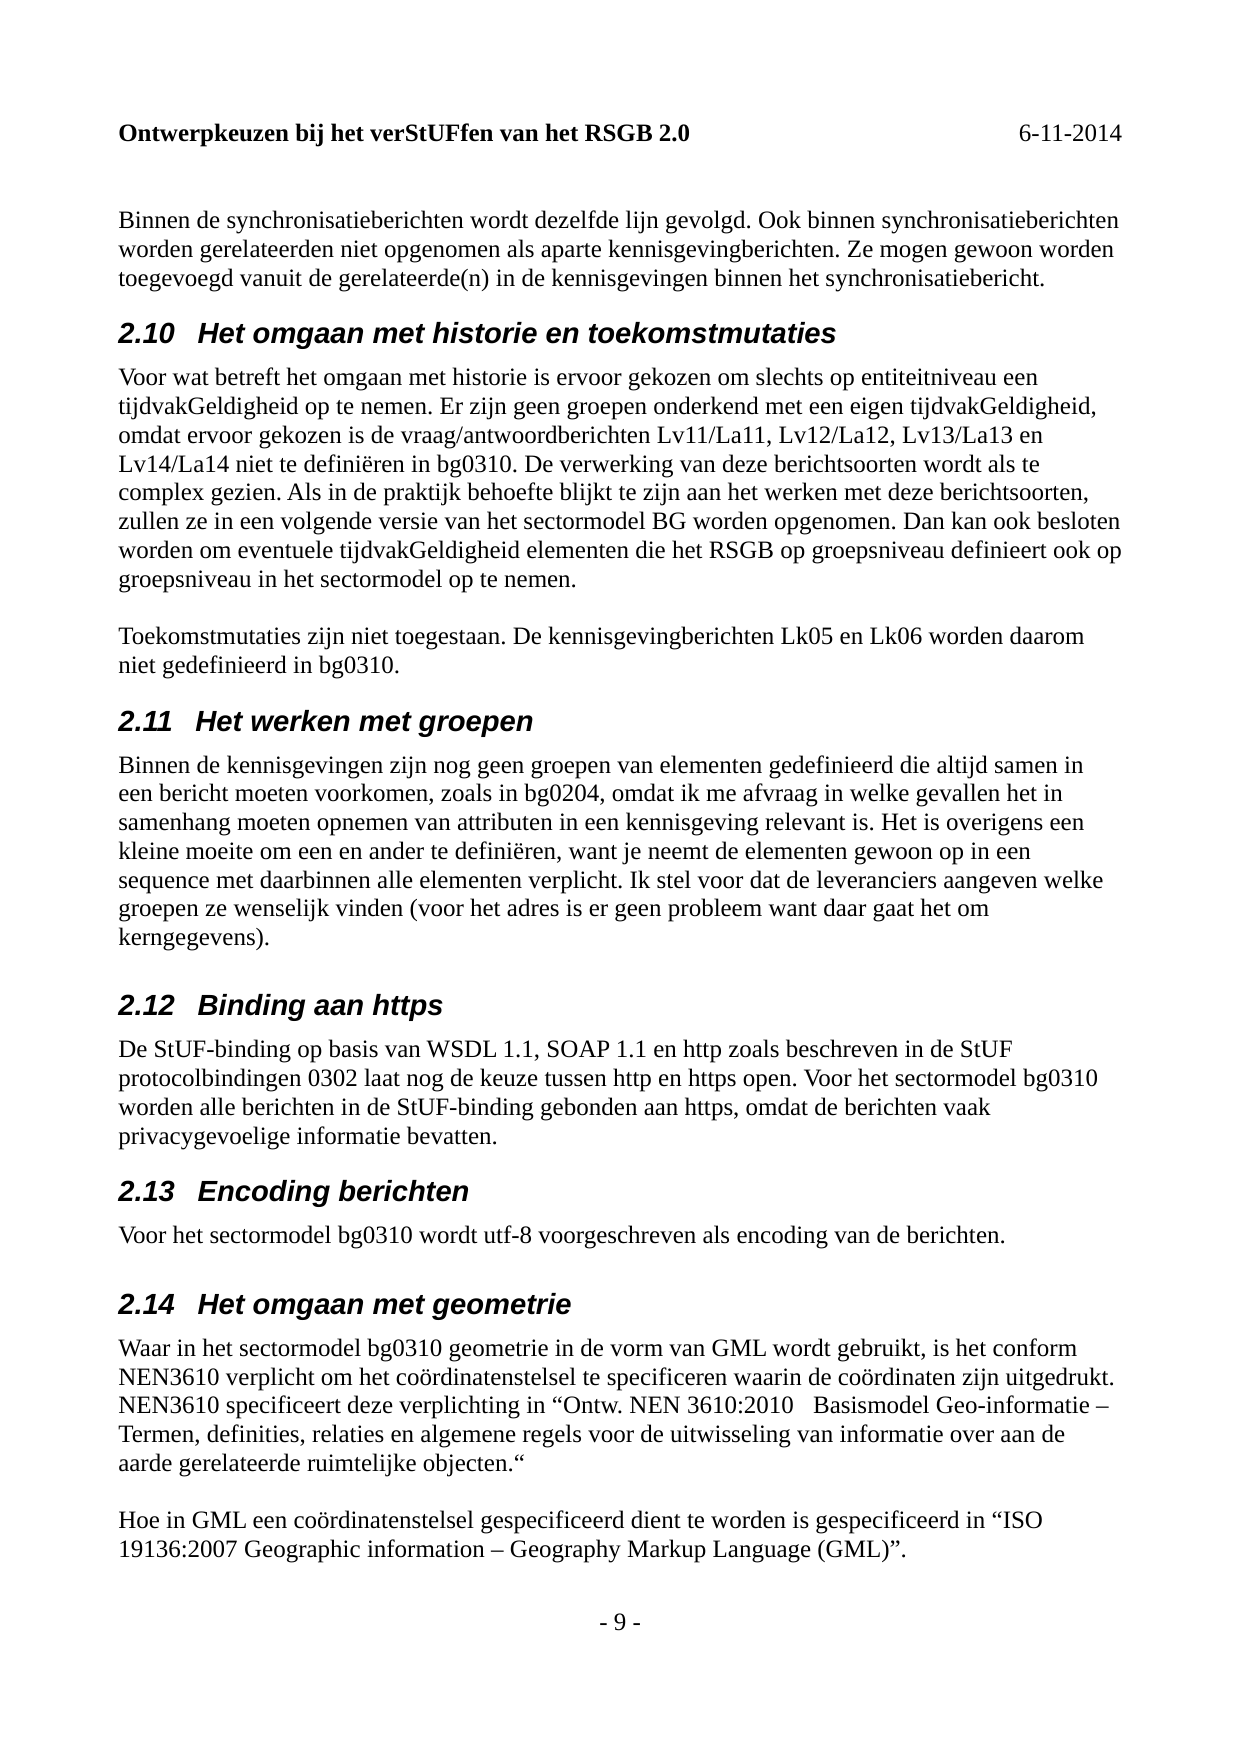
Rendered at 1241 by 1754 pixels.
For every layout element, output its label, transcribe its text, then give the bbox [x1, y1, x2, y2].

text Voor wat betreft het omgaan met historie is ervoor gekozen om slechts op entiteitniveau een tijdvakGeldigheid op te nemen. Er zijn geen groepen onderkend met een eigen tijdvakGeldigheid, omdat ervoor gekozen is de vraag/antwoordberichten Lv11/La11, Lv12/La12, Lv13/La13 en Lv14/La14 niet te definiëren in bg0310. De verwerking van deze berichtsoorten wordt als te complex gezien. Als in de praktijk behoefte blijkt te zijn aan het werken met deze berichtsoorten, zullen ze in een volgende versie van het sectormodel BG worden opgenomen. Dan kan ook besloten worden om eventuele tijdvakGeldigheid elementen die het RSGB op groepsniveau definieert ook op groepsniveau in het sectormodel op te nemen. [118, 362, 1122, 592]
text De StUF-binding op basis van WSDL 1.1, SOAP 1.1 en http zoals beschreven in de StUF protocolbindingen 0302 laat nog de keuze tussen http en https open. Voor het sectormodel bg0310 worden alle berichten in de StUF-binding gebonden aan https, omdat de berichten vaak privacygevoelige informatie bevatten. [118, 1034, 1122, 1149]
text Binnen de kennisgevingen zijn nog geen groepen van elementen gedefinieerd die altijd samen in een bericht moeten voorkomen, zoals in bg0204, omdat ik me afvraag in welke gevallen het in samenhang moeten opnemen van attributen in een kennisgeving relevant is. Het is overigens een kleine moeite om een en ander te definiëren, want je neemt de elementen gewoon op in een sequence met daarbinnen alle elementen verplicht. Ik stel voor dat de leveranciers aangeven welke groepen ze wenselijk vinden (voor het adres is er geen probleem want daar gaat het om kerngegevens). [118, 750, 1122, 951]
subtitle Het omgaan met geometrie [118, 1287, 1122, 1320]
text Toekomstmutaties zijn niet toegestaan. De kennisgevingberichten Lk05 en Lk06 worden daarom niet gedefinieerd in bg0310. [118, 621, 1122, 679]
subtitle Het omgaan met historie en toekomstmutaties [118, 316, 1122, 350]
subtitle Encoding berichten [118, 1174, 1122, 1208]
subtitle Binding aan https [118, 988, 1122, 1022]
text Binnen de synchronisatieberichten wordt dezelfde lijn gevolgd. Ook binnen synchronisatieberichten worden gerelateerden niet opgenomen als aparte kennisgevingberichten. Ze mogen gewoon worden toegevoegd vanuit de gerelateerde(n) in de kennisgevingen binnen het synchronisatiebericht. [118, 205, 1122, 291]
text Hoe in GML een coördinatenstelsel gespecificeerd dient te worden is gespecificeerd in “ISO 19136:2007 Geographic information – Geography Markup Language (GML)”. [118, 1505, 1122, 1563]
text Waar in het sectormodel bg0310 geometrie in de vorm van GML wordt gebruikt, is het conform NEN3610 verplicht om het coördinatenstelsel te specificeren waarin de coördinaten zijn uitgedrukt. NEN3610 specificeert deze verplichting in “Ontw. NEN 3610:2010 Basismodel Geo-informatie – Termen, definities, relaties en algemene regels voor de uitwisseling van informatie over aan de aarde gerelateerde ruimtelijke objecten.“ [118, 1333, 1122, 1477]
text Voor het sectormodel bg0310 wordt utf-8 voorgeschreven als encoding van de berichten. [118, 1221, 1122, 1249]
subtitle Het werken met groepen [118, 704, 1122, 737]
